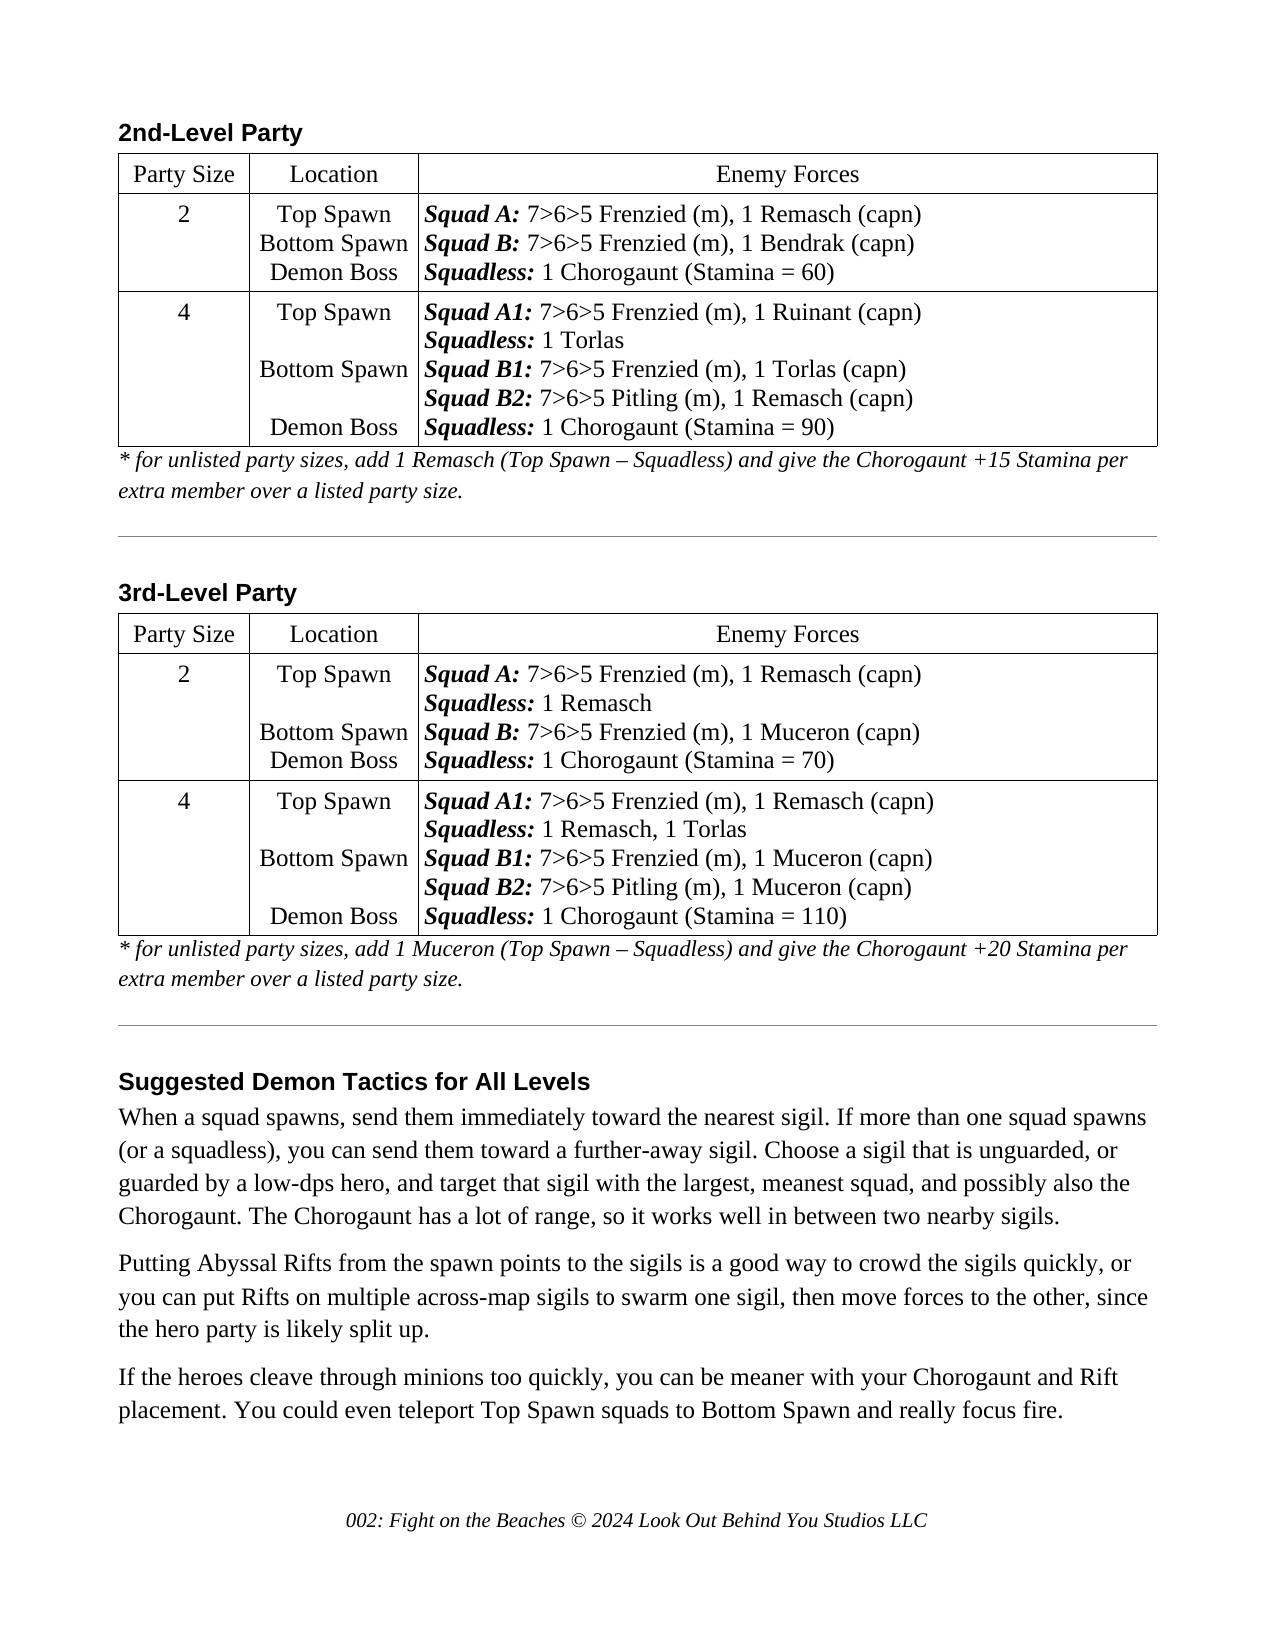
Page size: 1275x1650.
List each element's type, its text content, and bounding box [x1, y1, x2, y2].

text Putting Abyssal Rifts from the spawn points to the sigils is a good way to crowd the sigils quickly, or you can put Rifts on multiple across-map sigils to swarm one sigil, then move forces to the other, since the hero party is likely split up. [118, 1248, 1157, 1343]
table_cell Top Spawn Bottom Spawn Demon Boss [250, 194, 418, 291]
table_cell Top Spawn Bottom Spawn Demon Boss [250, 781, 418, 935]
text When a squad spawns, send them immediately toward the nearest sigil. If more than one squad spawns (or a squadless), you can send them toward a further-away sigil. Choose a sigil that is unguarded, or guarded by a low-dps hero, and target that sigil with the largest, meanest squad, and possibly also the Chorogaunt. The Chorogaunt has a lot of range, so it works well in between two nearby sigils. [118, 1102, 1157, 1230]
table_cell Squad A: 7>6>5 Frenzied (m), 1 Remasch (capn) Squad B: 7>6>5 Frenzied (m), 1 Bendrak (capn) Squadless: 1 Chorogaunt (Stamina = 60) [419, 194, 1157, 291]
subtitle 2nd-Level Party [118, 118, 1157, 147]
subtitle 3rd-Level Party [118, 578, 1157, 607]
table_cell Top Spawn Bottom Spawn Demon Boss [250, 292, 418, 446]
subtitle Suggested Demon Tactics for All Levels [118, 1067, 1157, 1096]
text * for unlisted party sizes, add 1 Remasch (Top Spawn – Squadless) and give the Chorogaunt +15 Stamina per extra member over a listed party size. [118, 447, 1157, 503]
text * for unlisted party sizes, add 1 Muceron (Top Spawn – Squadless) and give the Chorogaunt +20 Stamina per extra member over a listed party size. [118, 936, 1157, 992]
table_header Location [250, 614, 418, 653]
table_cell Squad A1: 7>6>5 Frenzied (m), 1 Ruinant (capn) Squadless: 1 Torlas Squad B1: 7>6>5 Frenzied (m), 1 Torlas (capn) Squad B2: 7>6>5 Pitling (m), 1 Remasch (capn) Squadless: 1 Chorogaunt (Stamina = 90) [419, 292, 1157, 446]
table_cell Squad A1: 7>6>5 Frenzied (m), 1 Remasch (capn) Squadless: 1 Remasch, 1 Torlas Squad B1: 7>6>5 Frenzied (m), 1 Muceron (capn) Squad B2: 7>6>5 Pitling (m), 1 Muceron (capn) Squadless: 1 Chorogaunt (Stamina = 110) [419, 781, 1157, 935]
table_header Party Size [119, 154, 249, 193]
table_header Location [250, 154, 418, 193]
table_cell 4 [119, 781, 249, 935]
text If the heroes cleave through minions too quickly, you can be meaner with your Chorogaunt and Rift placement. You could even teleport Top Spawn squads to Bottom Spawn and really focus fire. [118, 1362, 1157, 1424]
table_header Enemy Forces [419, 154, 1157, 193]
table_header Party Size [119, 614, 249, 653]
table_cell 2 [119, 654, 249, 780]
table_cell Squad A: 7>6>5 Frenzied (m), 1 Remasch (capn) Squadless: 1 Remasch Squad B: 7>6>5 Frenzied (m), 1 Muceron (capn) Squadless: 1 Chorogaunt (Stamina = 70) [419, 654, 1157, 780]
table_cell 4 [119, 292, 249, 446]
table_header Enemy Forces [419, 614, 1157, 653]
table_cell 2 [119, 194, 249, 291]
table_cell Top Spawn Bottom Spawn Demon Boss [250, 654, 418, 780]
